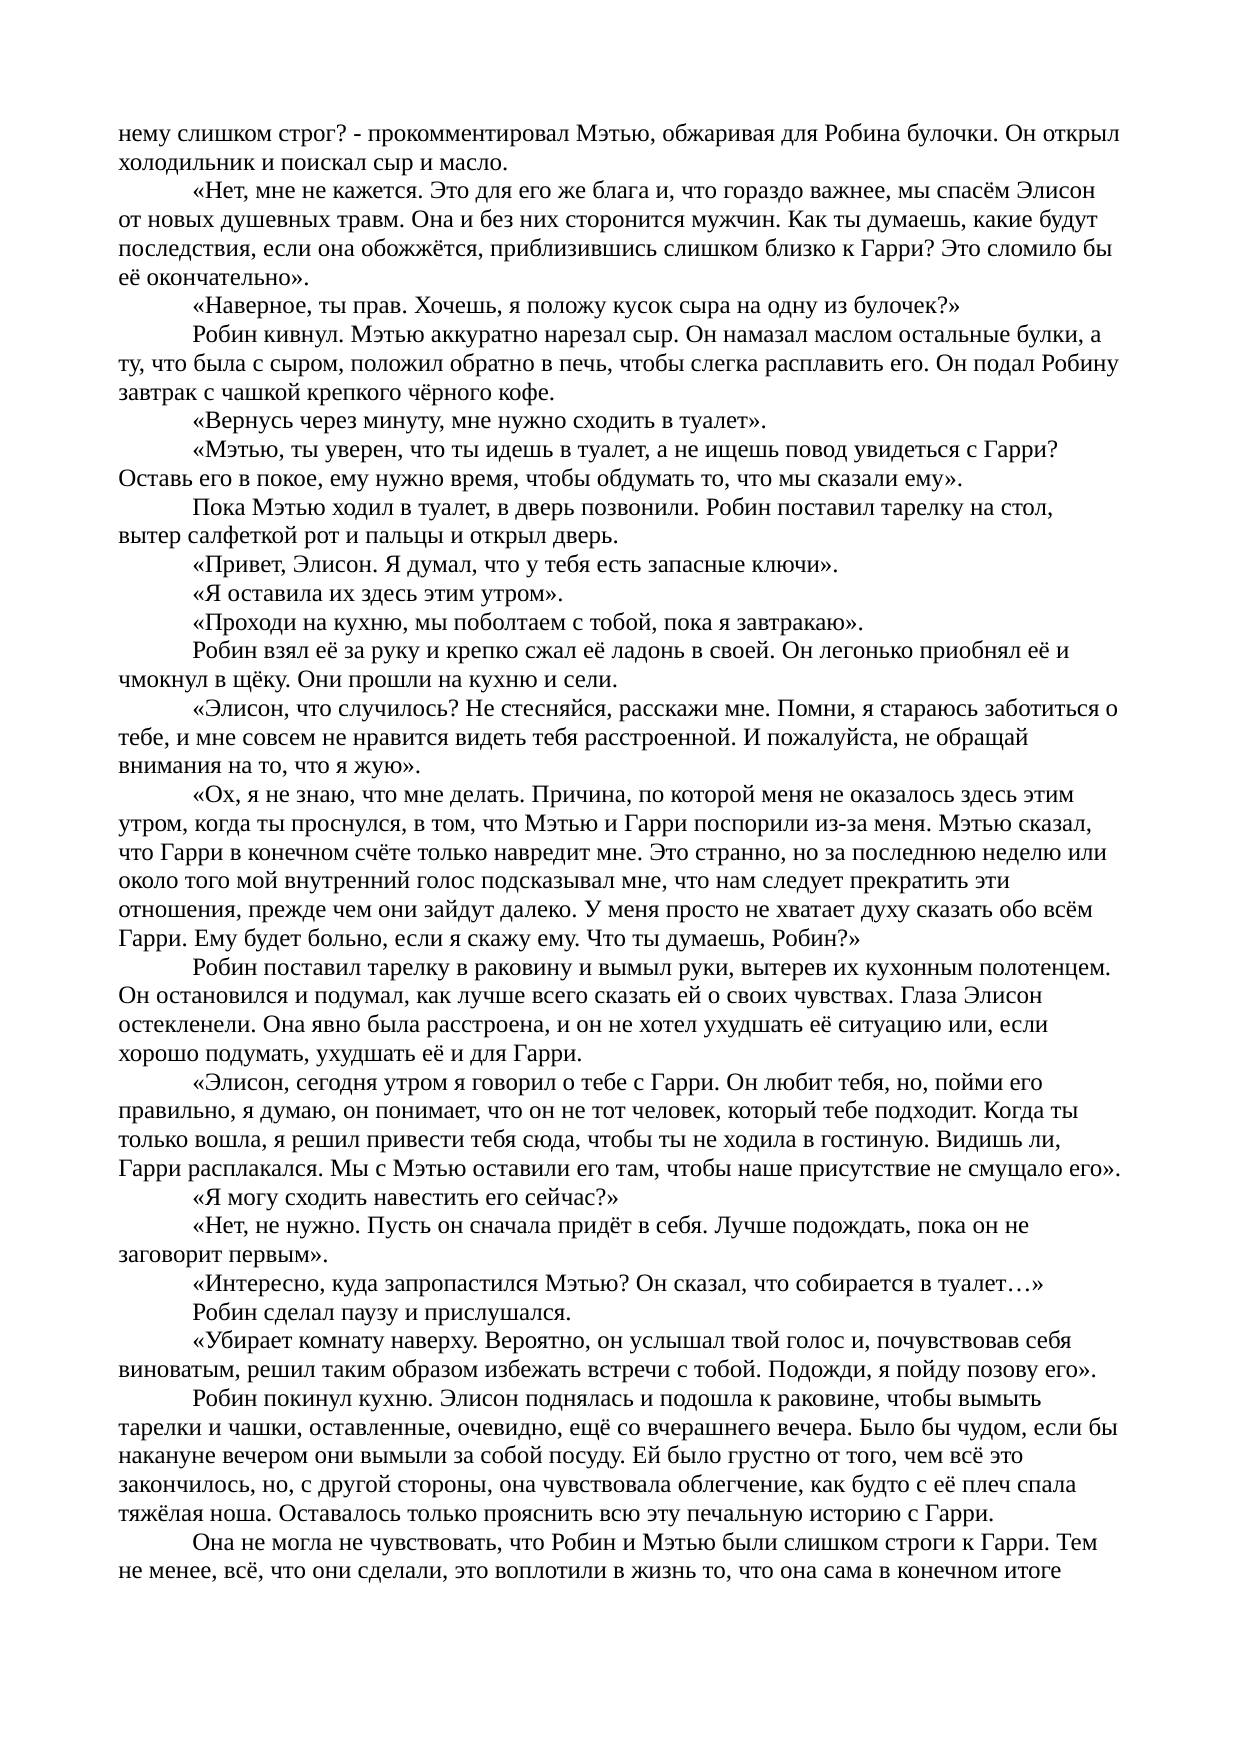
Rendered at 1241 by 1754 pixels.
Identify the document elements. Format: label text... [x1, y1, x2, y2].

text «Интересно, куда запропастился Мэтью? Он сказал, что собирается в туалет…» [118, 1268, 1122, 1297]
text «Наверное, ты прав. Хочешь, я положу кусок сыра на одну из булочек?» [118, 291, 1122, 319]
text «Нет, мне не кажется. Это для его же блага и, что гораздо важнее, мы спасём Элисон от новых душевных травм. Она и без них сторонится мужчин. Как ты думаешь, какие будут последствия, если она обожжётся, приблизившись слишком близко к Гарри? Это сломило бы её окончательно». [118, 176, 1122, 291]
text Пока Мэтью ходил в туалет, в дверь позвонили. Робин поставил тарелку на стол, вытер салфеткой рот и пальцы и открыл дверь. [118, 492, 1122, 549]
text «Мэтью, ты уверен, что ты идешь в туалет, а не ищешь повод увидеться с Гарри? Оставь его в покое, ему нужно время, чтобы обдумать то, что мы сказали ему». [118, 434, 1122, 492]
text «Элисон, что случилось? Не стесняйся, расскажи мне. Помни, я стараюсь заботиться о тебе, и мне совсем не нравится видеть тебя расстроенной. И пожалуйста, не обращай внимания на то, что я жую». [118, 693, 1122, 779]
text Робин сделал паузу и прислушался. [118, 1297, 1122, 1326]
text «Ох, я не знаю, что мне делать. Причина, по которой меня не оказалось здесь этим утром, когда ты проснулся, в том, что Мэтью и Гарри поспорили из-за меня. Мэтью сказал, что Гарри в конечном счёте только навредит мне. Это странно, но за последнюю неделю или около того мой внутренний голос подсказывал мне, что нам следует прекратить эти отношения, прежде чем они зайдут далеко. У меня просто не хватает духу сказать обо всём Гарри. Ему будет больно, если я скажу ему. Что ты думаешь, Робин?» [118, 779, 1122, 952]
text Робин кивнул. Мэтью аккуратно нарезал сыр. Он намазал маслом остальные булки, а ту, что была с сыром, положил обратно в печь, чтобы слегка расплавить его. Он подал Робину завтрак с чашкой крепкого чёрного кофе. [118, 319, 1122, 406]
text Робин покинул кухню. Элисон поднялась и подошла к раковине, чтобы вымыть тарелки и чашки, оставленные, очевидно, ещё со вчерашнего вечера. Было бы чудом, если бы накануне вечером они вымыли за собой посуду. Ей было грустно от того, чем всё это закончилось, но, с другой стороны, она чувствовала облегчение, как будто с её плеч спала тяжёлая ноша. Оставалось только прояснить всю эту печальную историю с Гарри. [118, 1383, 1122, 1527]
text «Я могу сходить навестить его сейчас?» [118, 1182, 1122, 1211]
text нему слишком строг? - прокомментировал Мэтью, обжаривая для Робина булочки. Он открыл холодильник и поискал сыр и масло. [118, 118, 1122, 176]
text «Я оставила их здесь этим утром». [118, 578, 1122, 607]
text «Убирает комнату наверху. Вероятно, он услышал твой голос и, почувствовав себя виноватым, решил таким образом избежать встречи с тобой. Подожди, я пойду позову его». [118, 1326, 1122, 1383]
text «Нет, не нужно. Пусть он сначала придёт в себя. Лучше подождать, пока он не заговорит первым». [118, 1211, 1122, 1268]
text «Вернусь через минуту, мне нужно сходить в туалет». [118, 406, 1122, 434]
text Робин поставил тарелку в раковину и вымыл руки, вытерев их кухонным полотенцем. Он остановился и подумал, как лучше всего сказать ей о своих чувствах. Глаза Элисон остекленели. Она явно была расстроена, и он не хотел ухудшать её ситуацию или, если хорошо подумать, ухудшать её и для Гарри. [118, 952, 1122, 1067]
text «Привет, Элисон. Я думал, что у тебя есть запасные ключи». [118, 549, 1122, 578]
text Робин взял её за руку и крепко сжал её ладонь в своей. Он легонько приобнял её и чмокнул в щёку. Они прошли на кухню и сели. [118, 636, 1122, 693]
text «Элисон, сегодня утром я говорил о тебе с Гарри. Он любит тебя, но, пойми его правильно, я думаю, он понимает, что он не тот человек, который тебе подходит. Когда ты только вошла, я решил привести тебя сюда, чтобы ты не ходила в гостиную. Видишь ли, Гарри расплакался. Мы с Мэтью оставили его там, чтобы наше присутствие не смущало его». [118, 1067, 1122, 1182]
text Она не могла не чувствовать, что Робин и Мэтью были слишком строги к Гарри. Тем не менее, всё, что они сделали, это воплотили в жизнь то, что она сама в конечном итоге [118, 1527, 1122, 1584]
text «Проходи на кухню, мы поболтаем с тобой, пока я завтракаю». [118, 607, 1122, 636]
